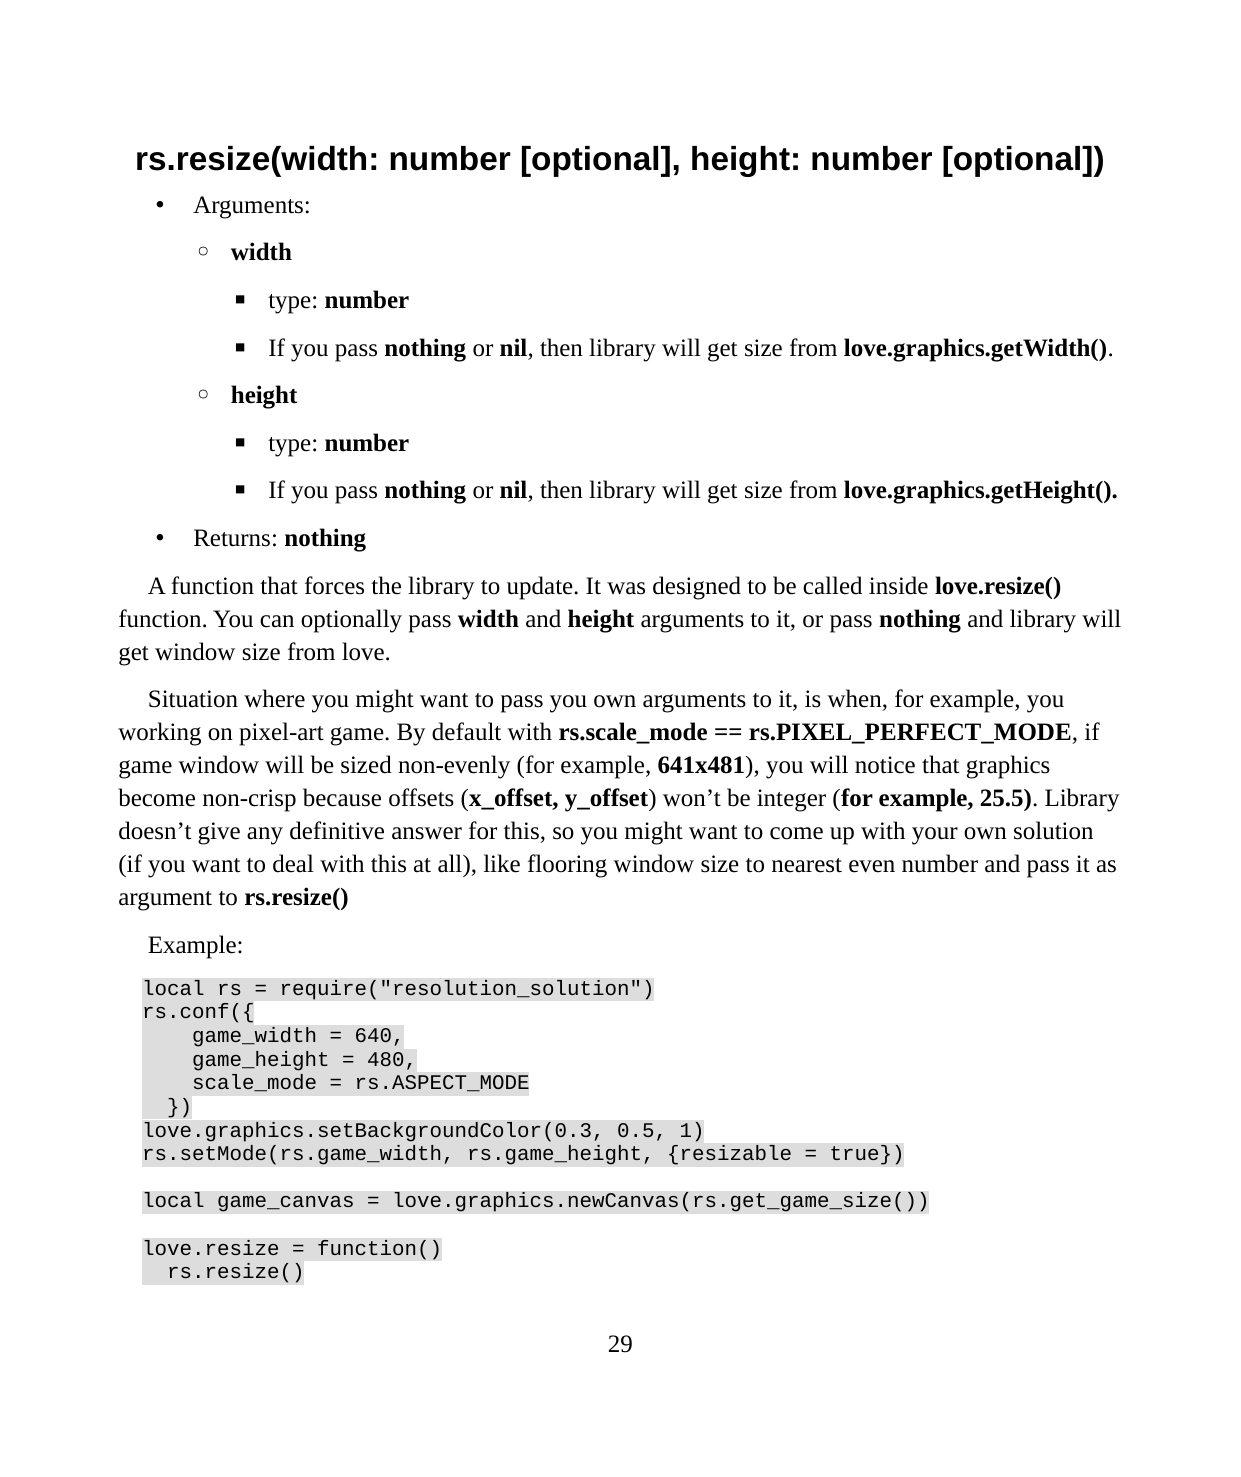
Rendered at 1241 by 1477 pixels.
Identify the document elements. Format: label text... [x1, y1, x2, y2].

list width [193, 237, 1122, 266]
text }) [192, 1096, 1122, 1119]
list If you pass nothing or nil, then library will get size from love.graphics.getWidth(). [231, 333, 1122, 361]
text Situation where you might want to pass you own arguments to it, is when, for example, you working on pixel-art game. By default with rs.scale_mode == rs.PIXEL_PERFECT_MODE, if game window will be sized non-evenly (for example, 641x481), you will notice that graphics become non-crisp because offsets (x_offset, y_offset) won’t be integer (for example, 25.5). Library doesn’t give any definitive answer for this, so you might want to come up with your own solution (if you want to deal with this at all), like flooring window size to nearest even number and pass it as argument to rs.resize() [118, 684, 1122, 911]
list If you pass nothing or nil, then library will get size from love.graphics.getHeight(). [231, 476, 1122, 504]
subtitle rs.resize(width: number [optional], height: number [optional]) [118, 139, 1122, 177]
text local game_canvas = love.graphics.newCanvas(rs.get_game_size()) [929, 1191, 1122, 1214]
text game_height = 480, [417, 1049, 1122, 1072]
list Arguments: [156, 190, 1122, 219]
text local rs = require("resolution_solution") [654, 978, 1122, 1001]
text scale_mode = rs.ASPECT_MODE [529, 1072, 1122, 1096]
text rs.resize() [304, 1261, 1122, 1285]
list type: number [231, 285, 1122, 314]
text love.graphics.setBackgroundColor(0.3, 0.5, 1) [142, 1119, 1122, 1143]
text game_width = 640, [404, 1025, 1122, 1049]
text A function that forces the library to update. It was designed to be called inside love.resize() function. You can optionally pass width and height arguments to it, or pass nothing and library will get window size from love. [118, 571, 1122, 666]
list type: number [231, 428, 1122, 457]
text rs.setMode(rs.game_width, rs.game_height, {resizable = true}) [904, 1143, 1122, 1167]
text Example: [118, 930, 1122, 959]
text rs.conf({ [254, 1001, 1122, 1025]
list height [193, 380, 1122, 409]
list Returns: nothing [156, 523, 1122, 552]
text love.resize = function() [442, 1238, 1122, 1261]
